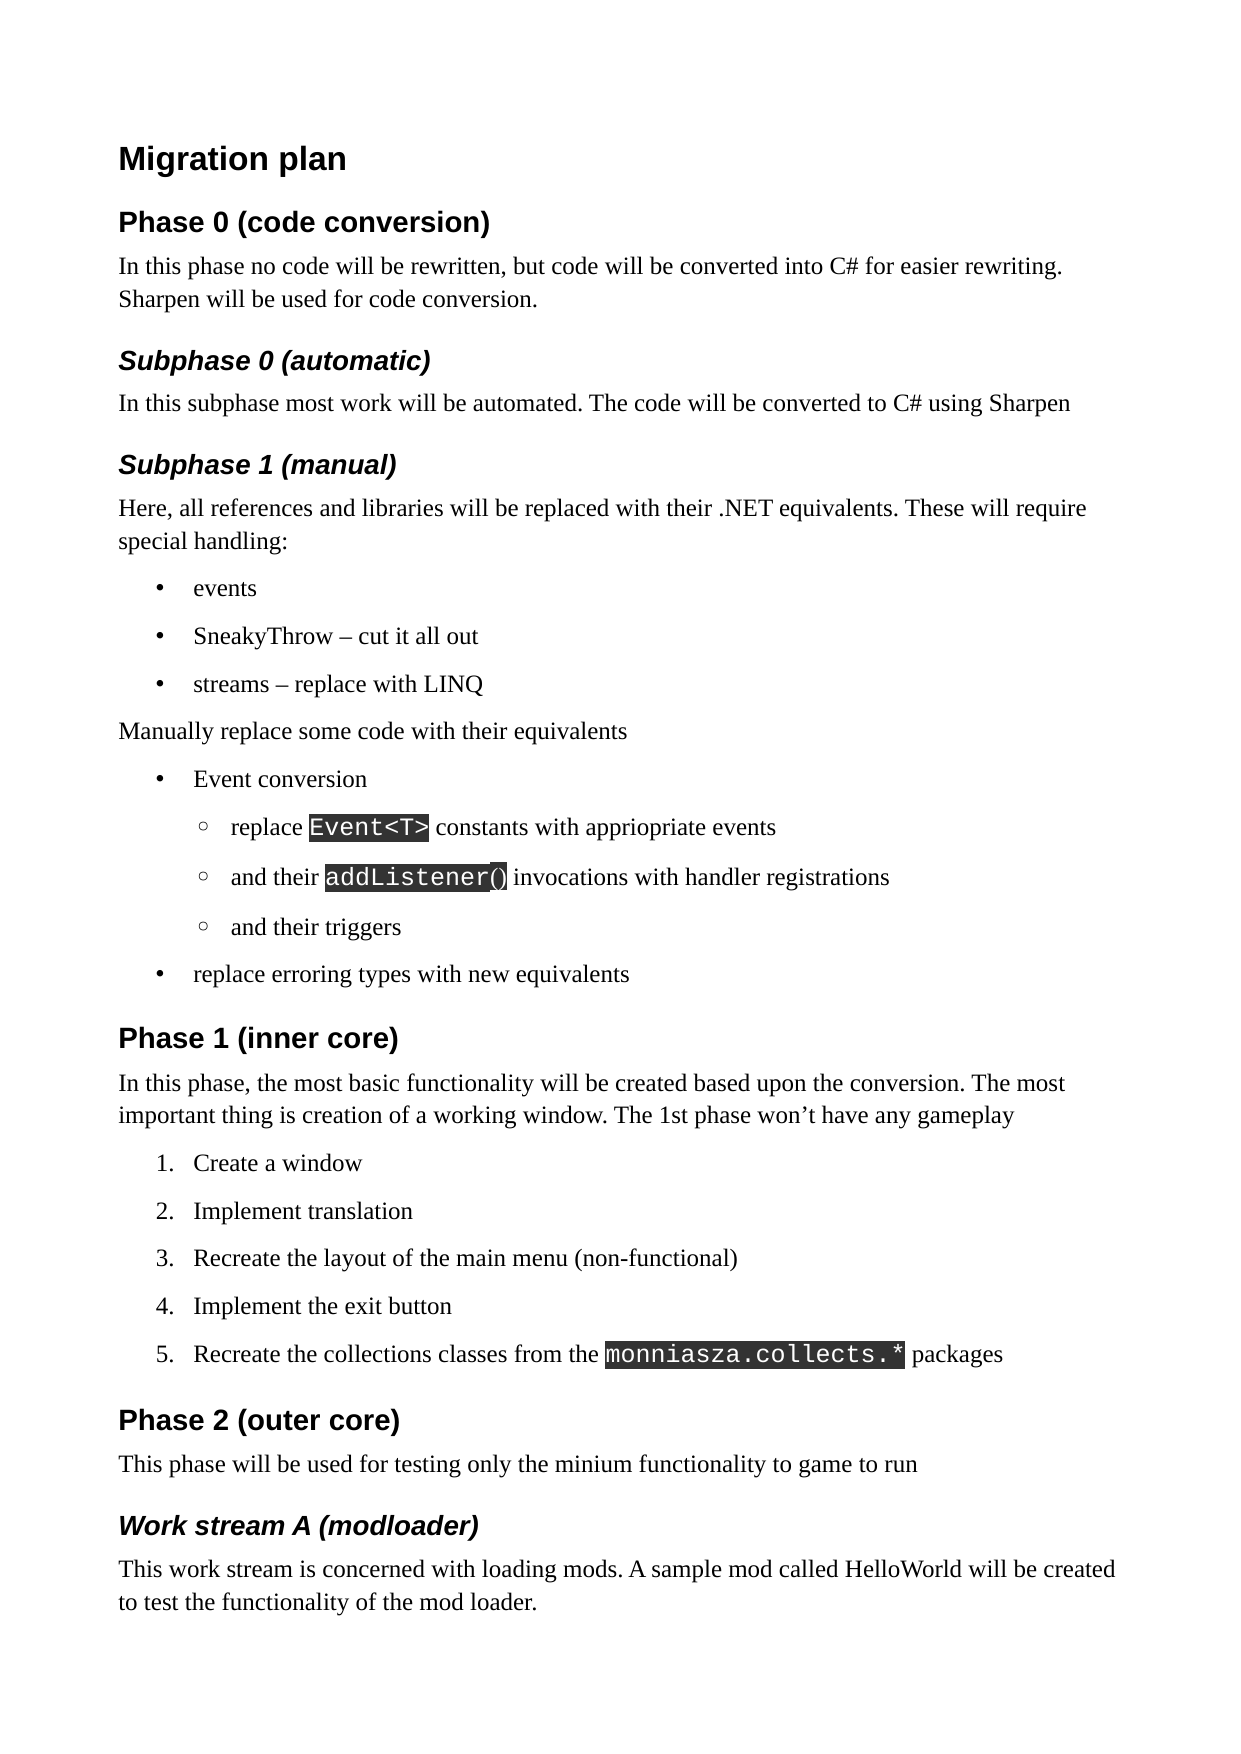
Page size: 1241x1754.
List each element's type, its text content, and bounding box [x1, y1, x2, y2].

text Manually replace some code with their equivalents [118, 716, 1122, 745]
subtitle Phase 0 (code conversion) [118, 205, 1122, 238]
subtitle Subphase 1 (manual) [118, 448, 1122, 480]
list and their addListener() invocations with handler registrations [193, 862, 1122, 892]
subtitle Work stream A (modloader) [118, 1509, 1122, 1541]
list SneakyThrow – cut it all out [156, 621, 1122, 650]
list events [156, 573, 1122, 602]
subtitle Phase 1 (inner core) [118, 1021, 1122, 1055]
text This phase will be used for testing only the minium functionality to game to run [118, 1449, 1122, 1478]
subtitle Phase 2 (outer core) [118, 1403, 1122, 1437]
list streams – replace with LINQ [156, 669, 1122, 697]
list Event conversion [156, 764, 1122, 793]
list replace Event<T> constants with appriopriate events [193, 812, 1122, 842]
text In this phase, the most basic functionality will be created based upon the conversion. The most important thing is creation of a working window. The 1st phase won’t have any gameplay [118, 1068, 1122, 1129]
list and their triggers [193, 912, 1122, 940]
text In this phase no code will be rewritten, but code will be converted into C# for easier rewriting. Sharpen will be used for code conversion. [118, 251, 1122, 313]
list replace erroring types with new equivalents [156, 959, 1122, 988]
list Recreate the layout of the main menu (non-functional) [156, 1243, 1122, 1272]
list Implement translation [156, 1196, 1122, 1224]
list Recreate the collections classes from the monniasza.collects.* packages [156, 1339, 1122, 1369]
text This work stream is concerned with loading mods. A sample mod called HelloWorld will be created to test the functionality of the mod loader. [118, 1554, 1122, 1616]
subtitle Migration plan [118, 139, 1122, 178]
list Implement the exit button [156, 1291, 1122, 1320]
text In this subphase most work will be automated. The code will be converted to C# using Sharpen [118, 388, 1122, 417]
text Here, all references and libraries will be replaced with their .NET equivalents. These will require special handling: [118, 493, 1122, 555]
list Create a window [156, 1148, 1122, 1177]
subtitle Subphase 0 (automatic) [118, 344, 1122, 376]
